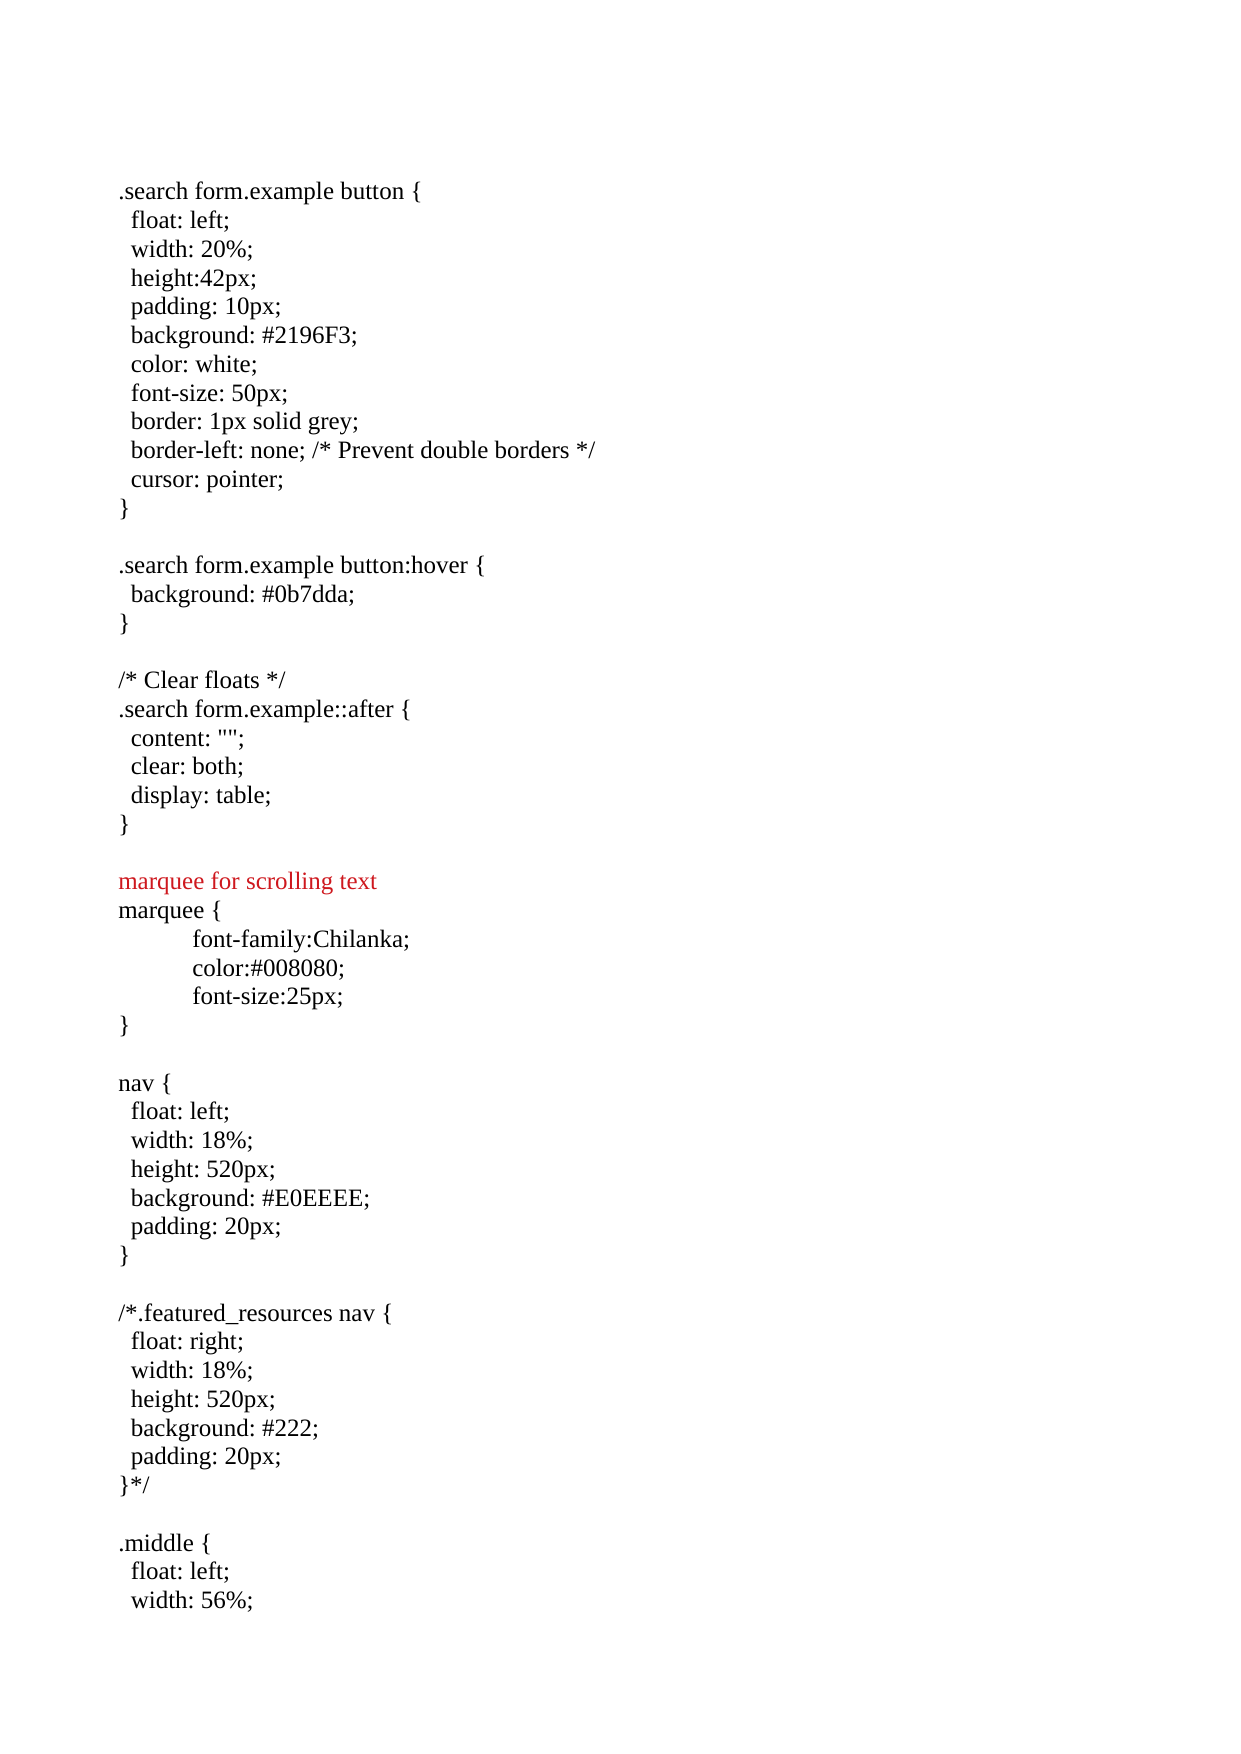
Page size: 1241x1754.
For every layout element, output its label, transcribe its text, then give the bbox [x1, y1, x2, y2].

text padding: 20px; [118, 1441, 1122, 1470]
text .search form.example button:hover { [118, 550, 1122, 579]
text nav { [118, 1068, 1122, 1096]
text float: right; [118, 1326, 1122, 1355]
text content: ""; [118, 723, 1122, 751]
text display: table; [118, 780, 1122, 809]
text width: 18%; [118, 1355, 1122, 1384]
text marquee for scrolling text [118, 866, 1122, 895]
text } [118, 608, 1122, 636]
text clear: both; [118, 751, 1122, 780]
text background: #0b7dda; [118, 579, 1122, 608]
text font-size: 50px; [118, 378, 1122, 406]
text .middle { [118, 1528, 1122, 1556]
text padding: 10px; [118, 291, 1122, 320]
text color:#008080; [118, 953, 1122, 981]
text } [118, 1010, 1122, 1039]
text background: #222; [118, 1413, 1122, 1441]
text background: #2196F3; [118, 320, 1122, 349]
text background: #E0EEEE; [118, 1183, 1122, 1211]
text border-left: none; /* Prevent double borders */ [118, 435, 1122, 464]
text width: 18%; [118, 1125, 1122, 1154]
text cursor: pointer; [118, 464, 1122, 493]
text float: left; [118, 1096, 1122, 1125]
text padding: 20px; [118, 1211, 1122, 1240]
text .search form.example button { [118, 176, 1122, 205]
text border: 1px solid grey; [118, 406, 1122, 435]
text /* Clear floats */ [118, 665, 1122, 694]
text height: 520px; [118, 1384, 1122, 1413]
text }*/ [118, 1470, 1122, 1499]
text width: 20%; [118, 234, 1122, 263]
text marquee { [118, 895, 1122, 924]
text /*.featured_resources nav { [118, 1298, 1122, 1326]
text font-size:25px; [118, 981, 1122, 1010]
text color: white; [118, 349, 1122, 378]
text width: 56%; [118, 1585, 1122, 1614]
text float: left; [118, 205, 1122, 234]
text height:42px; [118, 263, 1122, 291]
text float: left; [118, 1556, 1122, 1585]
text font-family:Chilanka; [118, 924, 1122, 953]
text } [118, 809, 1122, 838]
text } [118, 1240, 1122, 1269]
text .search form.example::after { [118, 694, 1122, 723]
text height: 520px; [118, 1154, 1122, 1183]
text } [118, 493, 1122, 521]
